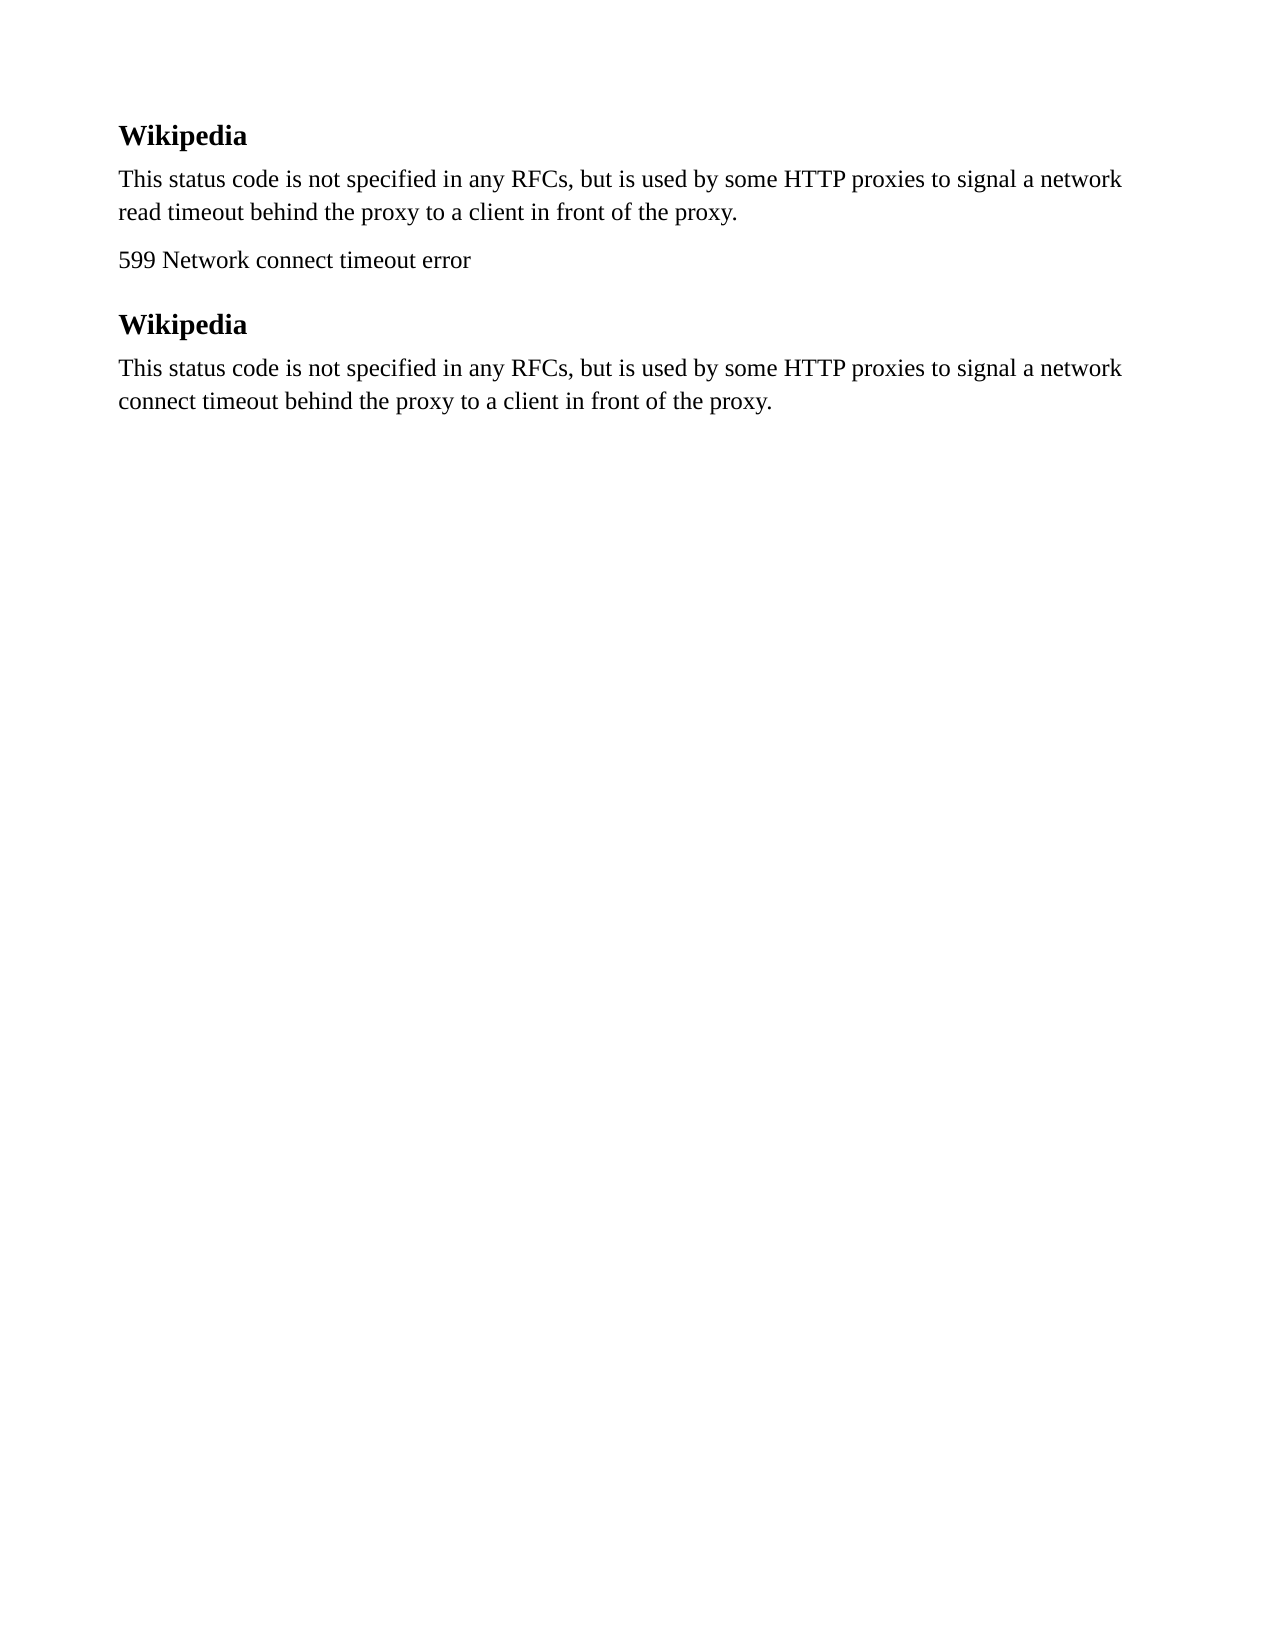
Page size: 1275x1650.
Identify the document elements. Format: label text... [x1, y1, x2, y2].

text This status code is not specified in any RFCs, but is used by some HTTP proxies to signal a network connect timeout behind the proxy to a client in front of the proxy. [118, 353, 1157, 415]
text This status code is not specified in any RFCs, but is used by some HTTP proxies to signal a network read timeout behind the proxy to a client in front of the proxy. [118, 164, 1157, 226]
text 599 Network connect timeout error [118, 245, 1157, 273]
subtitle Wikipedia [118, 118, 1157, 152]
subtitle Wikipedia [118, 307, 1157, 341]
